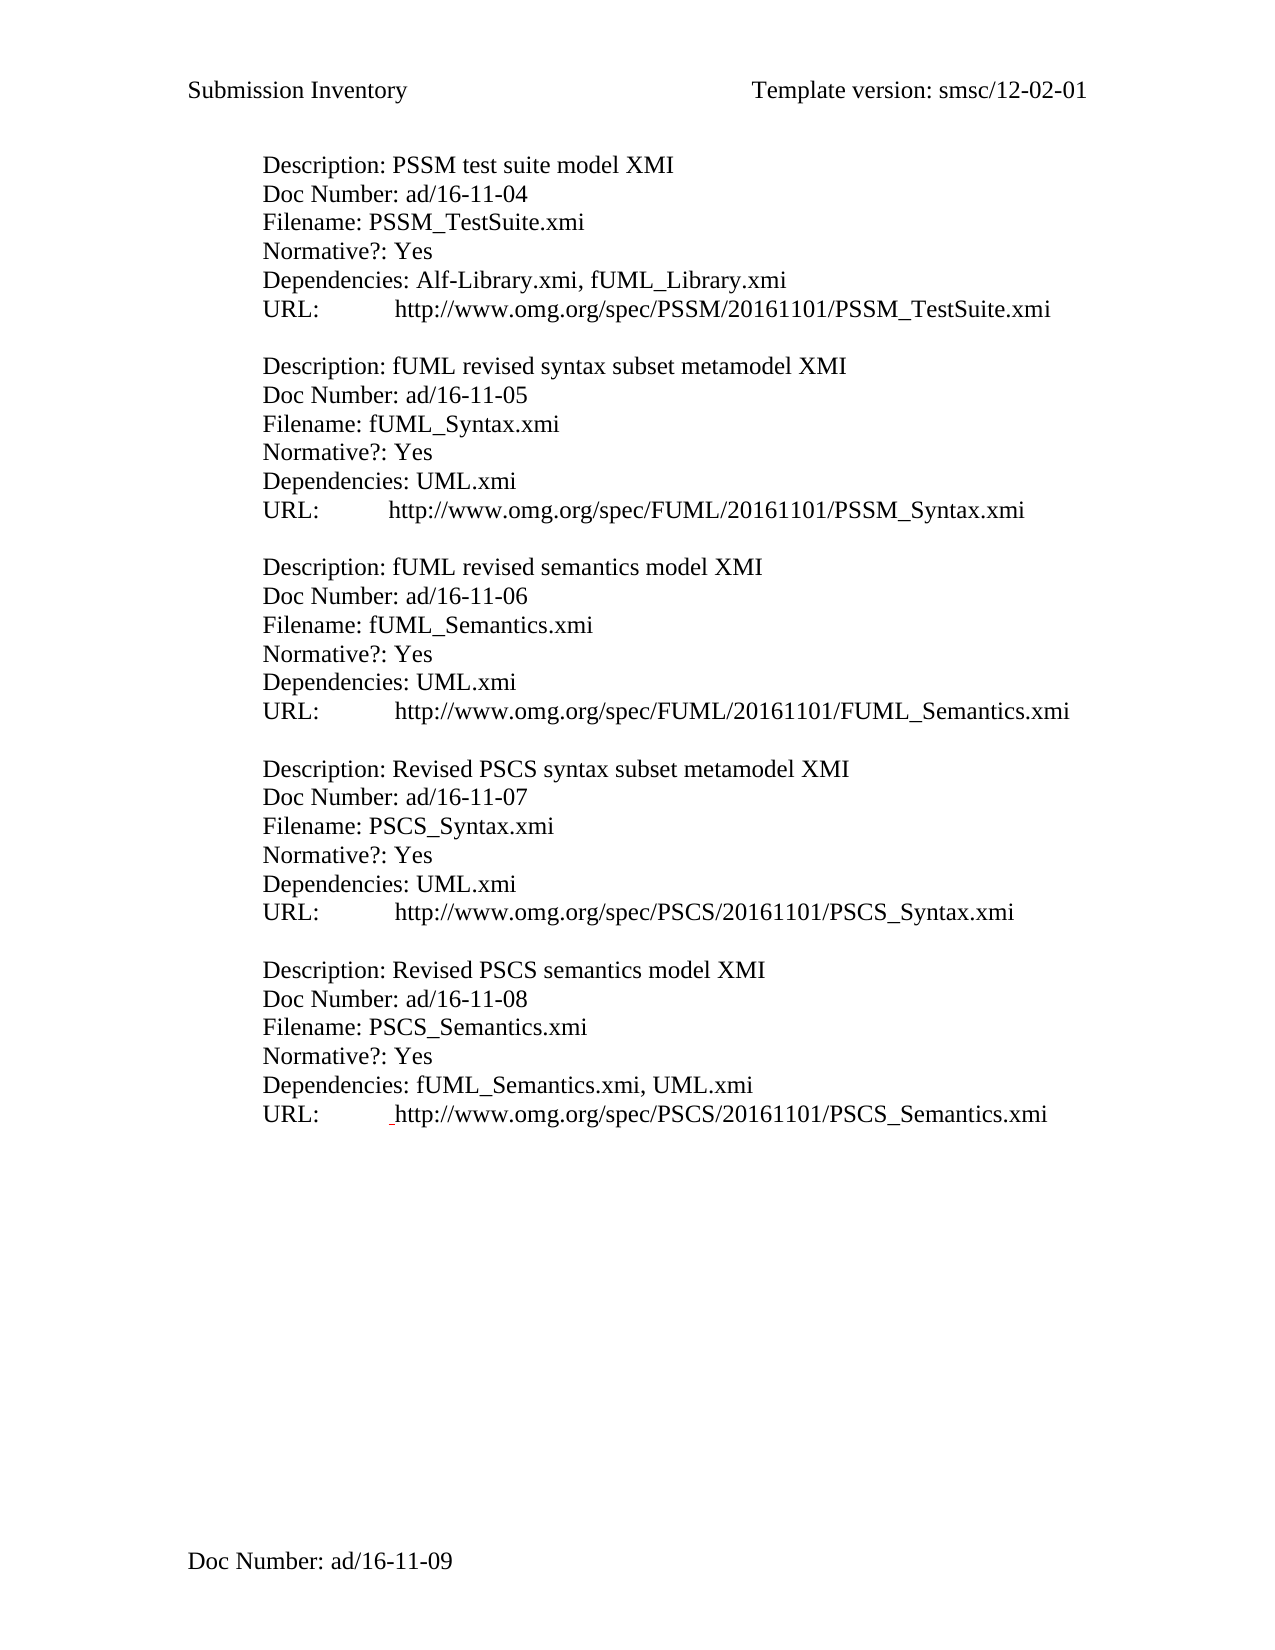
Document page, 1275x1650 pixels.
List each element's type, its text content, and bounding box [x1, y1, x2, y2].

text Description: fUML revised syntax subset metamodel XMI [262, 351, 1087, 380]
text Description: PSSM test suite model XMI [262, 150, 1087, 179]
text Dependencies: UML.xmi [262, 869, 1087, 897]
text Description: Revised PSCS syntax subset metamodel XMI [262, 754, 1087, 782]
text Filename: PSSM_TestSuite.xmi [262, 207, 1087, 236]
text Doc Number: ad/16-11-07 [262, 782, 1087, 811]
text Filename: PSCS_Semantics.xmi [262, 1012, 1087, 1041]
text URL: http://www.omg.org/spec/FUML/20161101/PSSM_Syntax.xmi [262, 495, 1087, 524]
text URL: http://www.omg.org/spec/PSSM/20161101/PSSM_TestSuite.xmi [262, 294, 1087, 322]
text Filename: PSCS_Syntax.xmi [262, 811, 1087, 840]
text Normative?: Yes [262, 639, 1087, 667]
text URL: http://www.omg.org/spec/PSCS/20161101/PSCS_Semantics.xmi [262, 1099, 1087, 1127]
text Doc Number: ad/16-11-04 [262, 179, 1087, 207]
text Dependencies: Alf-Library.xmi, fUML_Library.xmi [262, 265, 1087, 294]
text Normative?: Yes [262, 437, 1087, 466]
text Normative?: Yes [262, 840, 1087, 869]
text Dependencies: UML.xmi [262, 667, 1087, 696]
text Filename: fUML_Semantics.xmi [262, 610, 1087, 639]
text Normative?: Yes [262, 1041, 1087, 1070]
text URL: http://www.omg.org/spec/FUML/20161101/FUML_Semantics.xmi [262, 696, 1087, 725]
text Doc Number: ad/16-11-06 [262, 581, 1087, 610]
text Description: Revised PSCS semantics model XMI [262, 955, 1087, 984]
text Description: fUML revised semantics model XMI [262, 552, 1087, 581]
text Normative?: Yes [262, 236, 1087, 265]
text URL: http://www.omg.org/spec/PSCS/20161101/PSCS_Syntax.xmi [262, 897, 1087, 926]
text Dependencies: UML.xmi [262, 466, 1087, 495]
text Doc Number: ad/16-11-08 [262, 984, 1087, 1012]
text Dependencies: fUML_Semantics.xmi, UML.xmi [262, 1070, 1087, 1099]
text Doc Number: ad/16-11-05 [262, 380, 1087, 409]
text Filename: fUML_Syntax.xmi [262, 409, 1087, 437]
